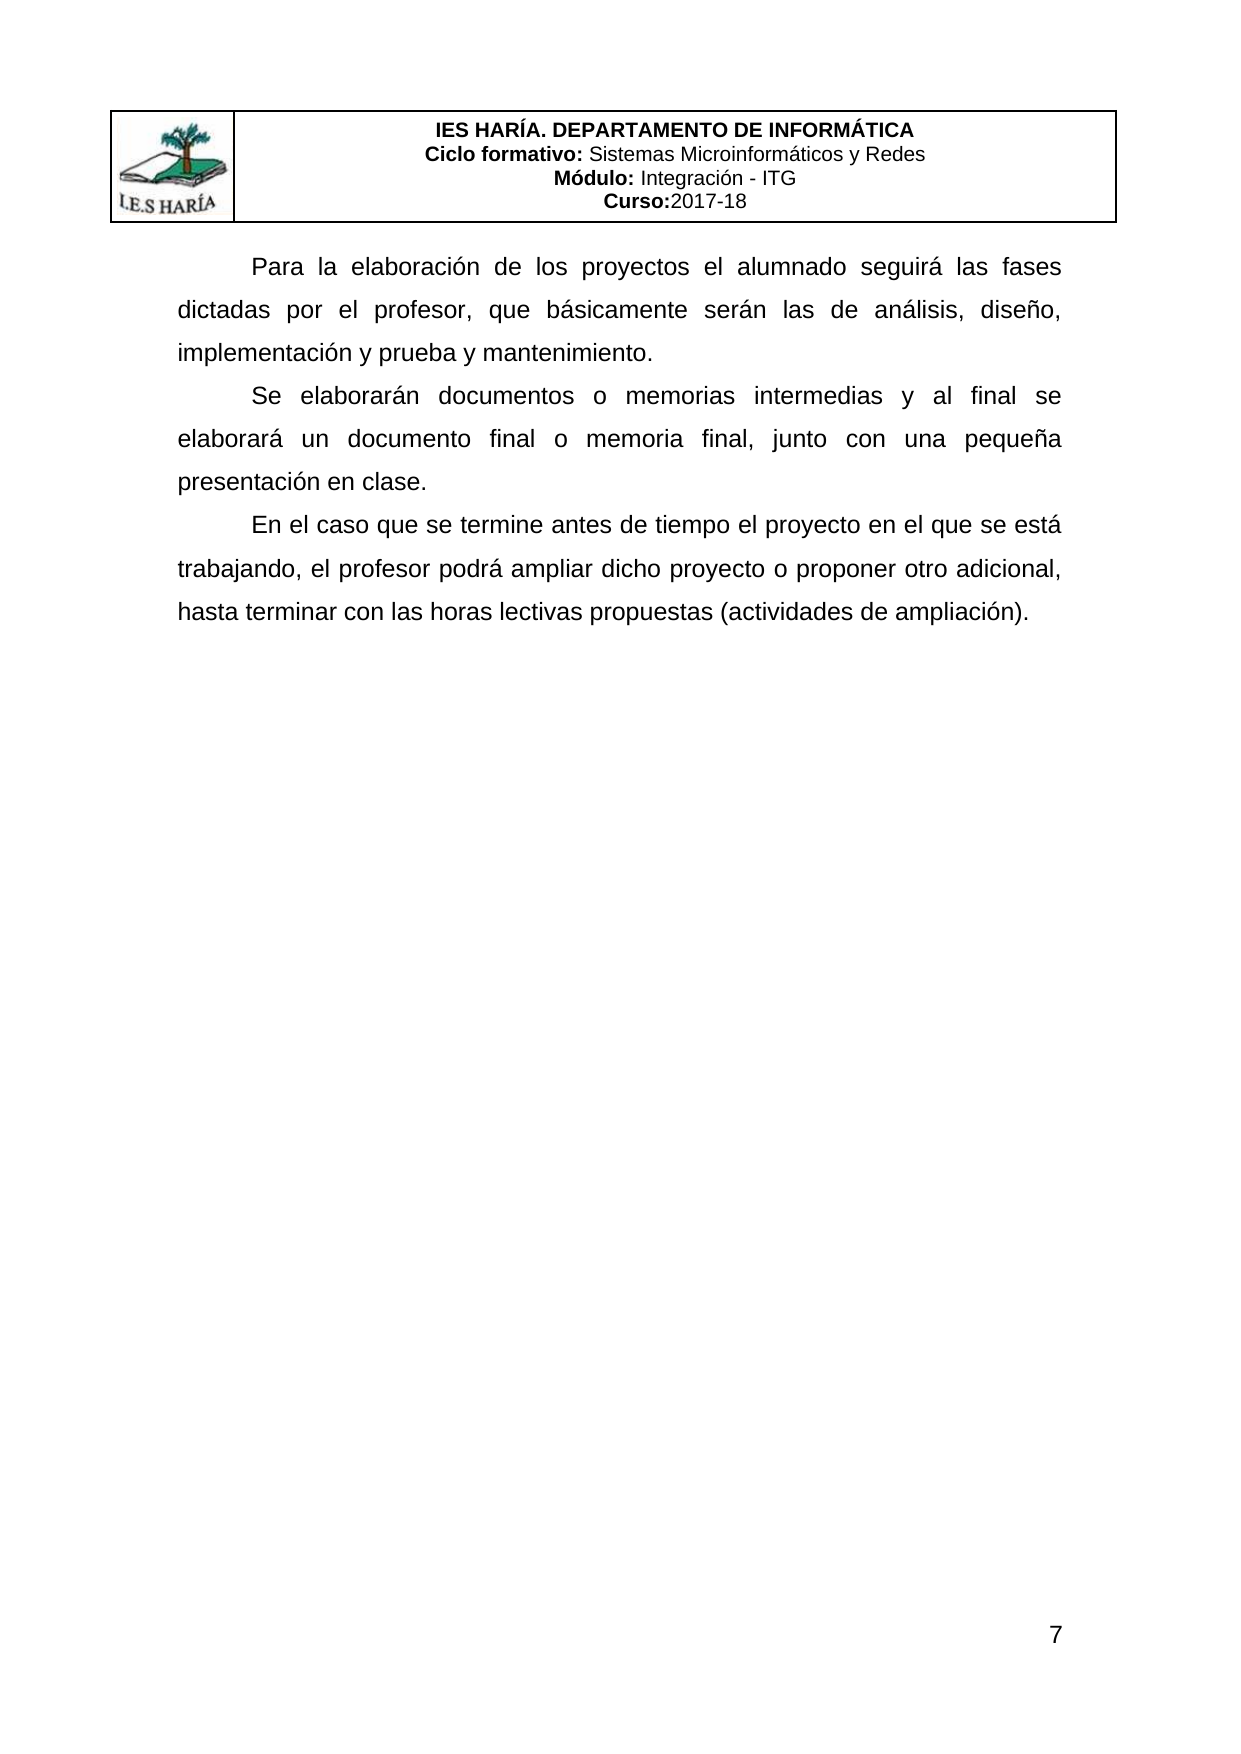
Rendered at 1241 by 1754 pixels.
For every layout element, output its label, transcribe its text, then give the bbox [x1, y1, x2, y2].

picture [116, 117, 233, 215]
text Se elaborarán documentos o memorias intermedias y al final se elaborará un documento final o memoria final, junto con una pequeña presentación en clase. [177, 381, 1063, 496]
text En el caso que se termine antes de tiempo el proyecto en el que se está trabajando, el profesor podrá ampliar dicho proyecto o proponer otro adicional, hasta terminar con las horas lectivas propuestas (actividades de ampliación). [177, 510, 1063, 625]
text Para la elaboración de los proyectos el alumnado seguirá las fases dictadas por el profesor, que básicamente serán las de análisis, diseño, implementación y prueba y mantenimiento. [177, 252, 1063, 367]
